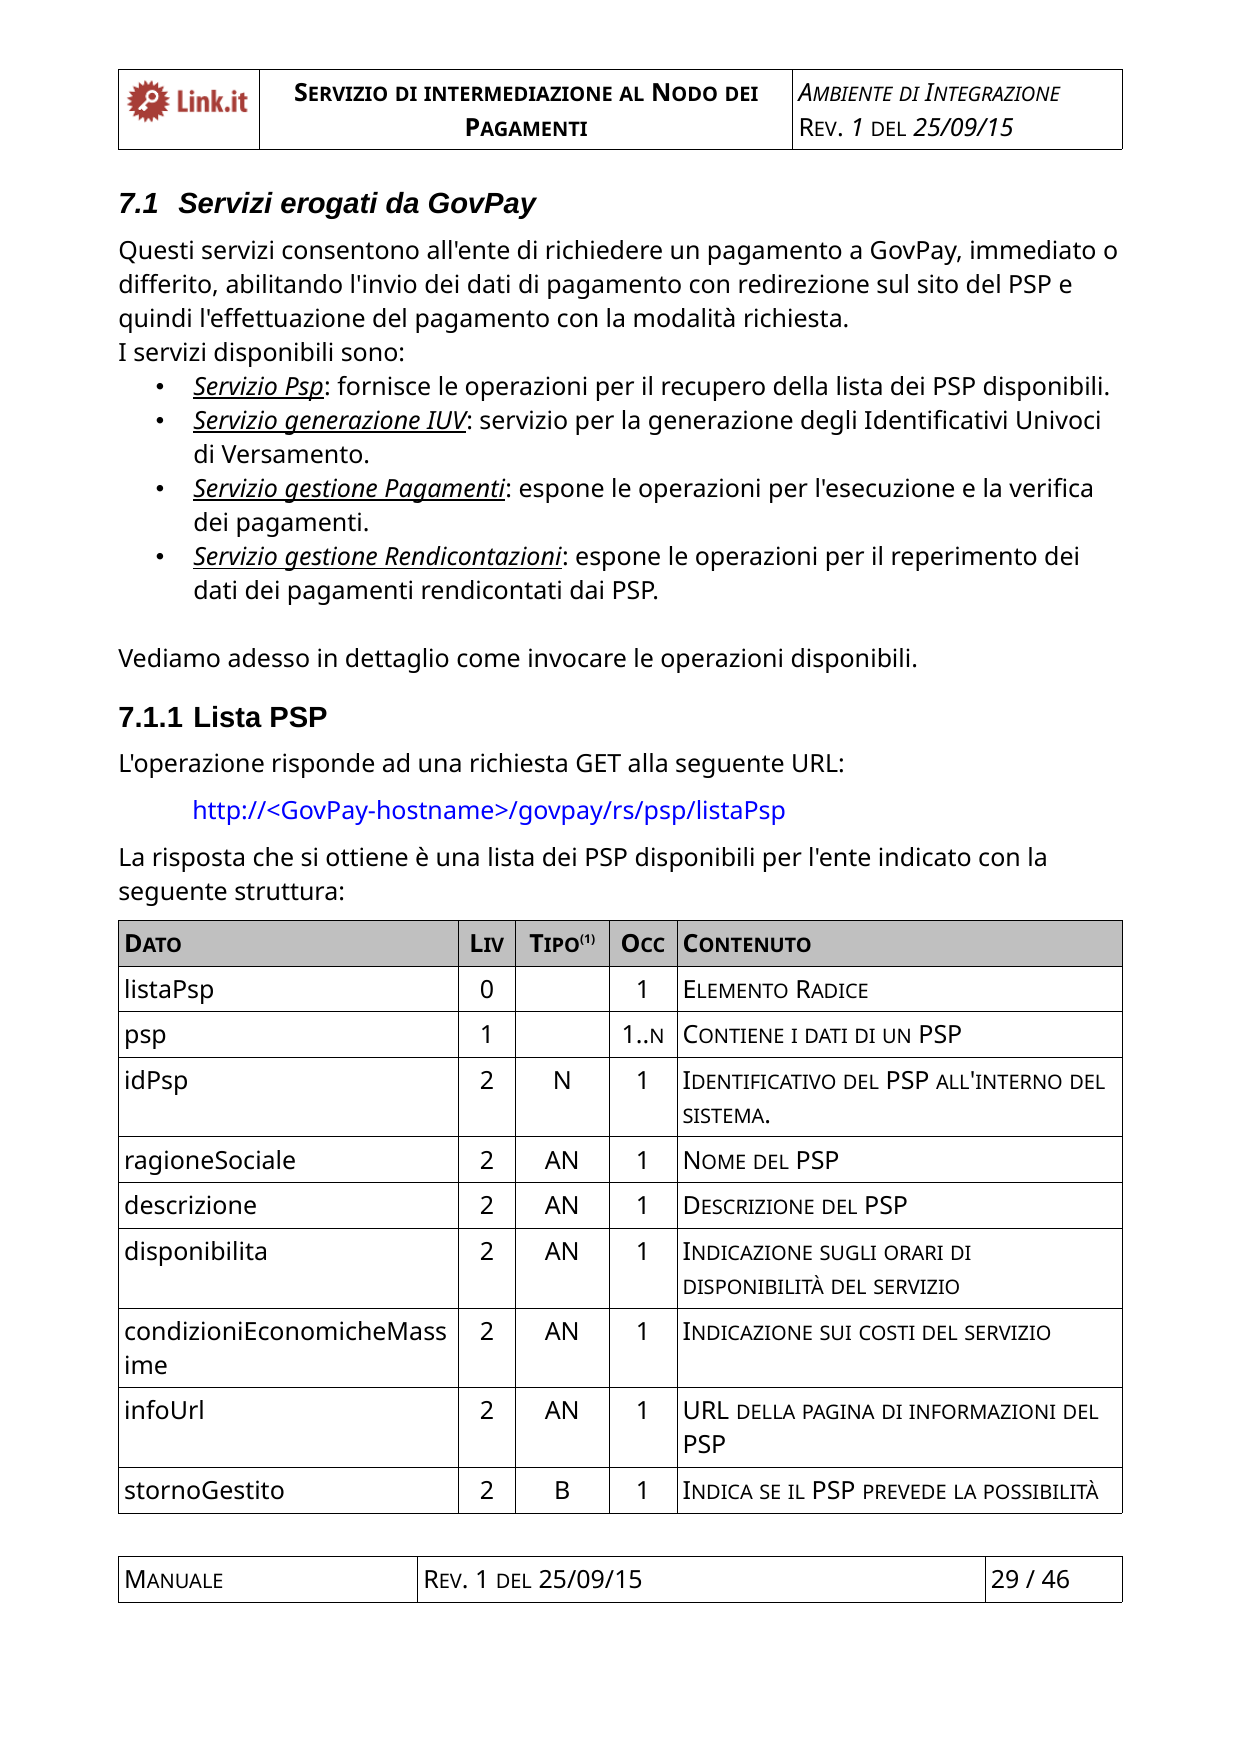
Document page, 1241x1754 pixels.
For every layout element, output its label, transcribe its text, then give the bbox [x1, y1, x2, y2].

table_cell 1 [610, 1309, 677, 1387]
table_cell 1 [610, 1058, 677, 1136]
table_cell 2 [459, 1388, 515, 1467]
list Servizio generazione IUV: servizio per la generazione degli Identificativi Univoci di Versamento. [156, 403, 1122, 471]
table_cell 2 [459, 1137, 515, 1182]
table_cell Contiene i dati di un PSP [678, 1012, 1122, 1057]
table_cell Identificativo del PSP all'interno del sistema. [678, 1058, 1122, 1136]
table_cell AN [516, 1229, 609, 1307]
table_cell 2 [459, 1309, 515, 1387]
table_cell 0 [459, 967, 515, 1011]
table_cell URL della pagina di informazioni del PSP [678, 1388, 1122, 1467]
table_header Occ [610, 921, 677, 966]
text Questi servizi consentono all'ente di richiedere un pagamento a GovPay, immediato o differito, abilitando l'invio dei dati di pagamento con redirezione sul sito del PSP e quindi l'effettuazione del pagamento con la modalità richiesta. [118, 232, 1122, 334]
table_cell Elemento Radice [678, 967, 1122, 1011]
table_cell infoUrl [119, 1388, 458, 1467]
table_cell 2 [459, 1468, 515, 1512]
list Servizio Psp: fornisce le operazioni per il recupero della lista dei PSP disponibili. [156, 368, 1122, 403]
text http://<GovPay-hostname>/govpay/rs/psp/listaPsp [118, 793, 1122, 827]
text La risposta che si ottiene è una lista dei PSP disponibili per l'ente indicato con la seguente struttura: [118, 839, 1122, 907]
table_cell 1 [610, 1183, 677, 1228]
subtitle Servizi erogati da GovPay [118, 186, 1122, 220]
table_cell 2 [459, 1058, 515, 1136]
table_cell AN [516, 1183, 609, 1228]
text I servizi disponibili sono: [118, 334, 1122, 368]
table_cell psp [119, 1012, 458, 1057]
table_cell ragioneSociale [119, 1137, 458, 1182]
table_cell N [516, 1058, 609, 1136]
table_cell AN [516, 1309, 609, 1387]
table_header Tipo(1) [516, 921, 609, 966]
table_cell 1 [610, 1229, 677, 1307]
table_cell AN [516, 1388, 609, 1467]
table_cell 1 [610, 967, 677, 1011]
table_cell 2 [459, 1183, 515, 1228]
table_cell B [516, 1468, 609, 1512]
table_header Contenuto [678, 921, 1122, 966]
table_cell 1 [610, 1137, 677, 1182]
table_cell 1 [459, 1012, 515, 1057]
table_cell [516, 1012, 609, 1057]
list Servizio gestione Rendicontazioni: espone le operazioni per il reperimento dei dati dei pagamenti rendicontati dai PSP. [156, 539, 1122, 607]
table_cell Indicazione sugli orari di disponibilità del servizio [678, 1229, 1122, 1307]
table_cell disponibilita [119, 1229, 458, 1307]
table_cell 1..n [610, 1012, 677, 1057]
text Vediamo adesso in dettaglio come invocare le operazioni disponibili. [118, 641, 1122, 675]
subtitle Lista PSP [118, 700, 1122, 734]
table_cell condizioniEconomicheMassime [119, 1309, 458, 1387]
table_cell Indica se il PSP prevede la possibilità [678, 1468, 1122, 1512]
table_cell listaPsp [119, 967, 458, 1011]
table_header Dato [119, 921, 458, 966]
table_header Liv [459, 921, 515, 966]
table_cell descrizione [119, 1183, 458, 1228]
table_cell [516, 967, 609, 1011]
table_cell Nome del PSP [678, 1137, 1122, 1182]
table_cell 1 [610, 1388, 677, 1467]
list Servizio gestione Pagamenti: espone le operazioni per l'esecuzione e la verifica dei pagamenti. [156, 471, 1122, 539]
table_cell 2 [459, 1229, 515, 1307]
table_cell Indicazione sui costi del servizio [678, 1309, 1122, 1387]
table_cell AN [516, 1137, 609, 1182]
table_cell stornoGestito [119, 1468, 458, 1512]
text L'operazione risponde ad una richiesta GET alla seguente URL: [118, 746, 1122, 780]
table_cell 1 [610, 1468, 677, 1512]
table_cell Descrizione del PSP [678, 1183, 1122, 1228]
picture [123, 75, 254, 128]
table_cell idPsp [119, 1058, 458, 1136]
